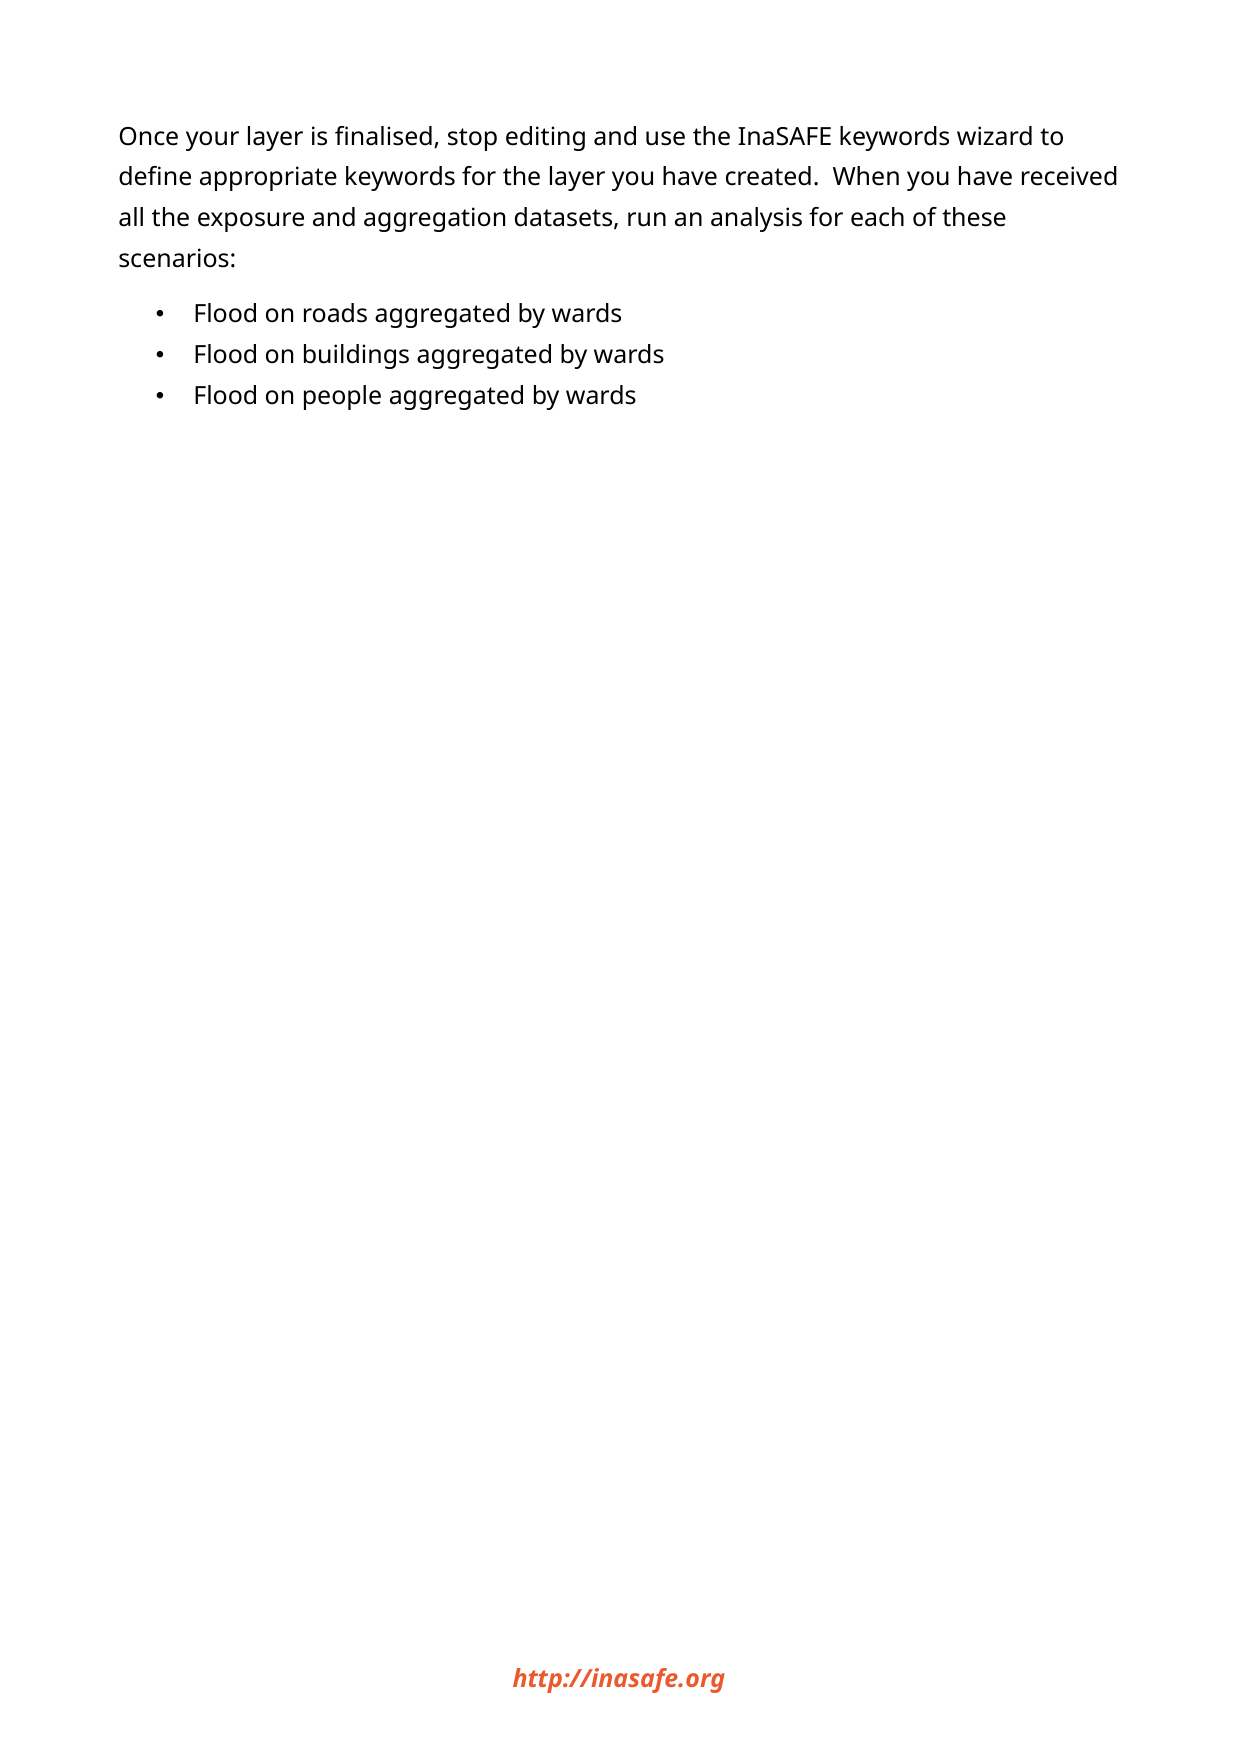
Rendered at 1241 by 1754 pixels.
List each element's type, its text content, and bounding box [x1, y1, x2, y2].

list Flood on people aggregated by wards [156, 378, 1122, 412]
list Flood on roads aggregated by wards [156, 296, 1122, 330]
list Flood on buildings aggregated by wards [156, 337, 1122, 371]
text Once your layer is finalised, stop editing and use the InaSAFE keywords wizard to define appropriate keywords for the layer you have created. When you have received all the exposure and aggregation datasets, run an analysis for each of these scenarios: [118, 118, 1122, 275]
